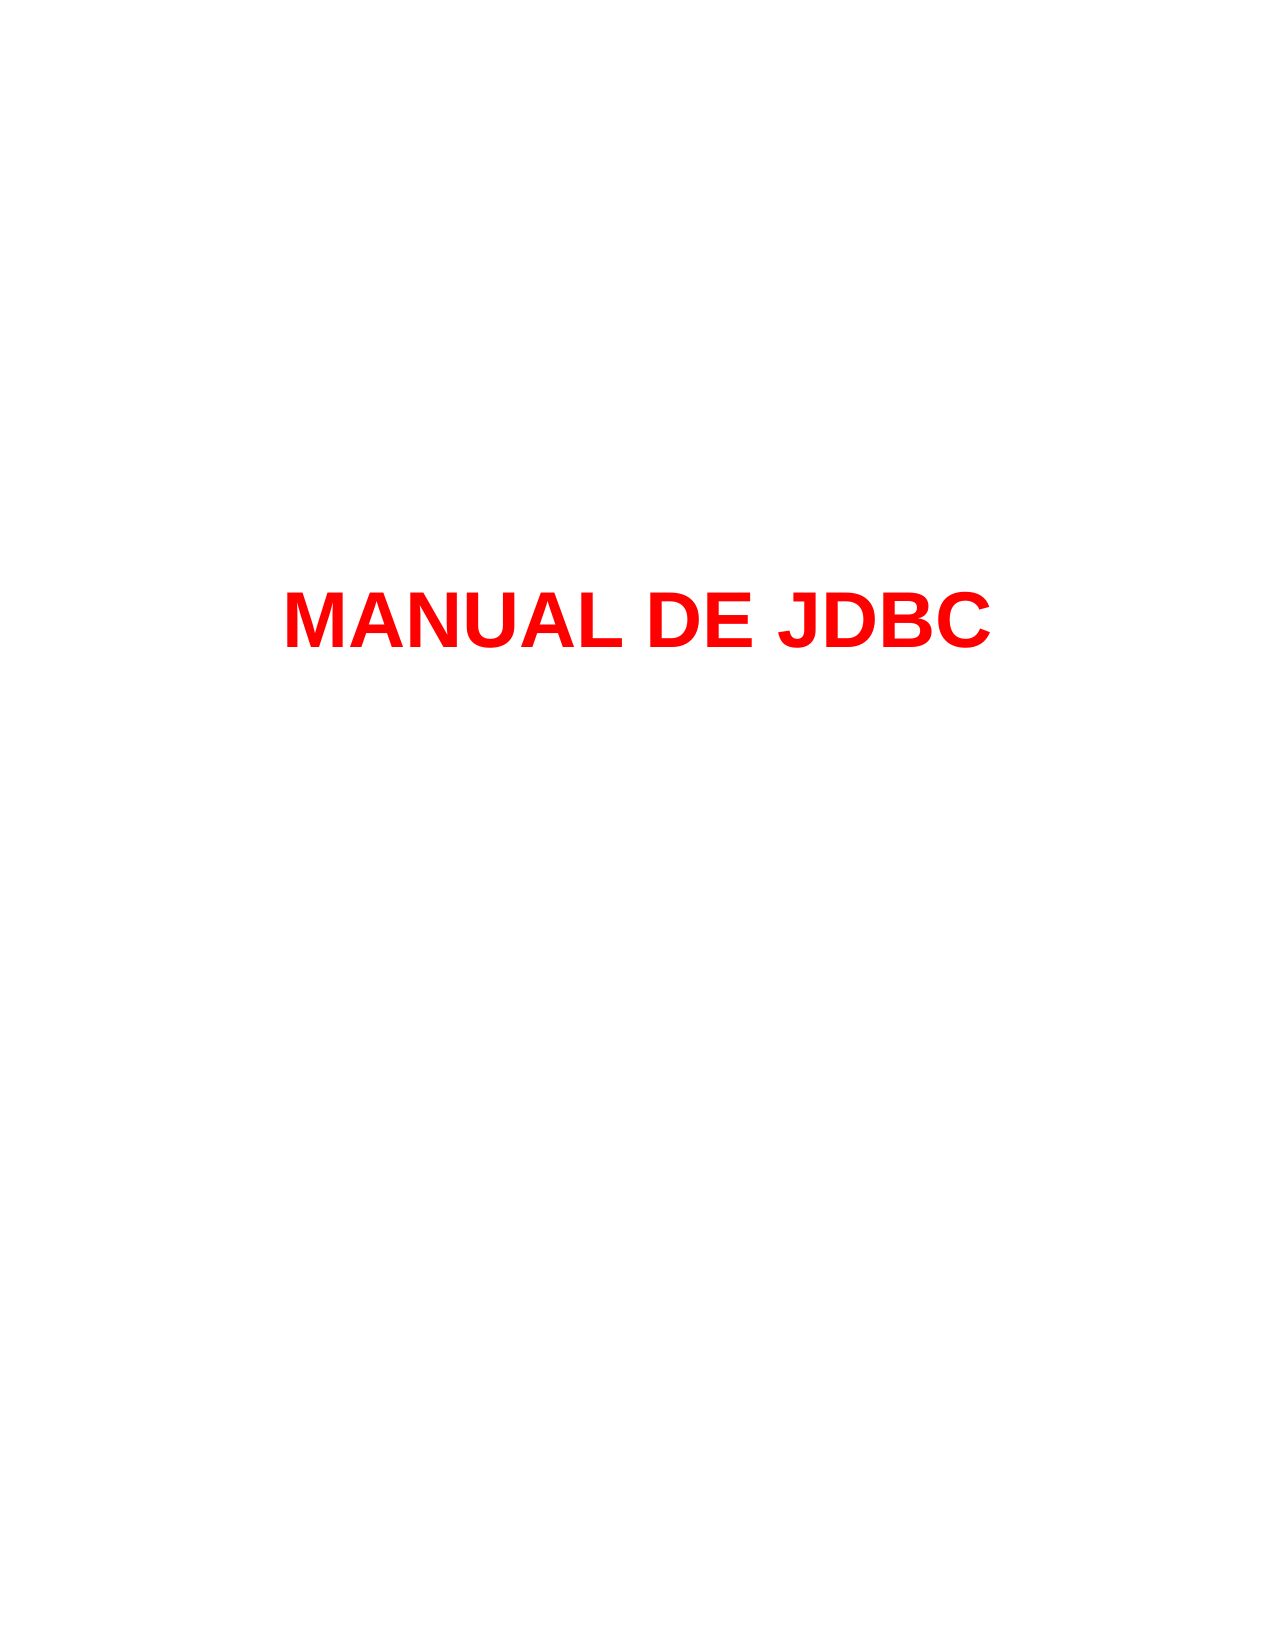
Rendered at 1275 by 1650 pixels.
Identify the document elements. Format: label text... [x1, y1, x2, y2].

text MANUAL DE JDBC [118, 573, 1157, 664]
